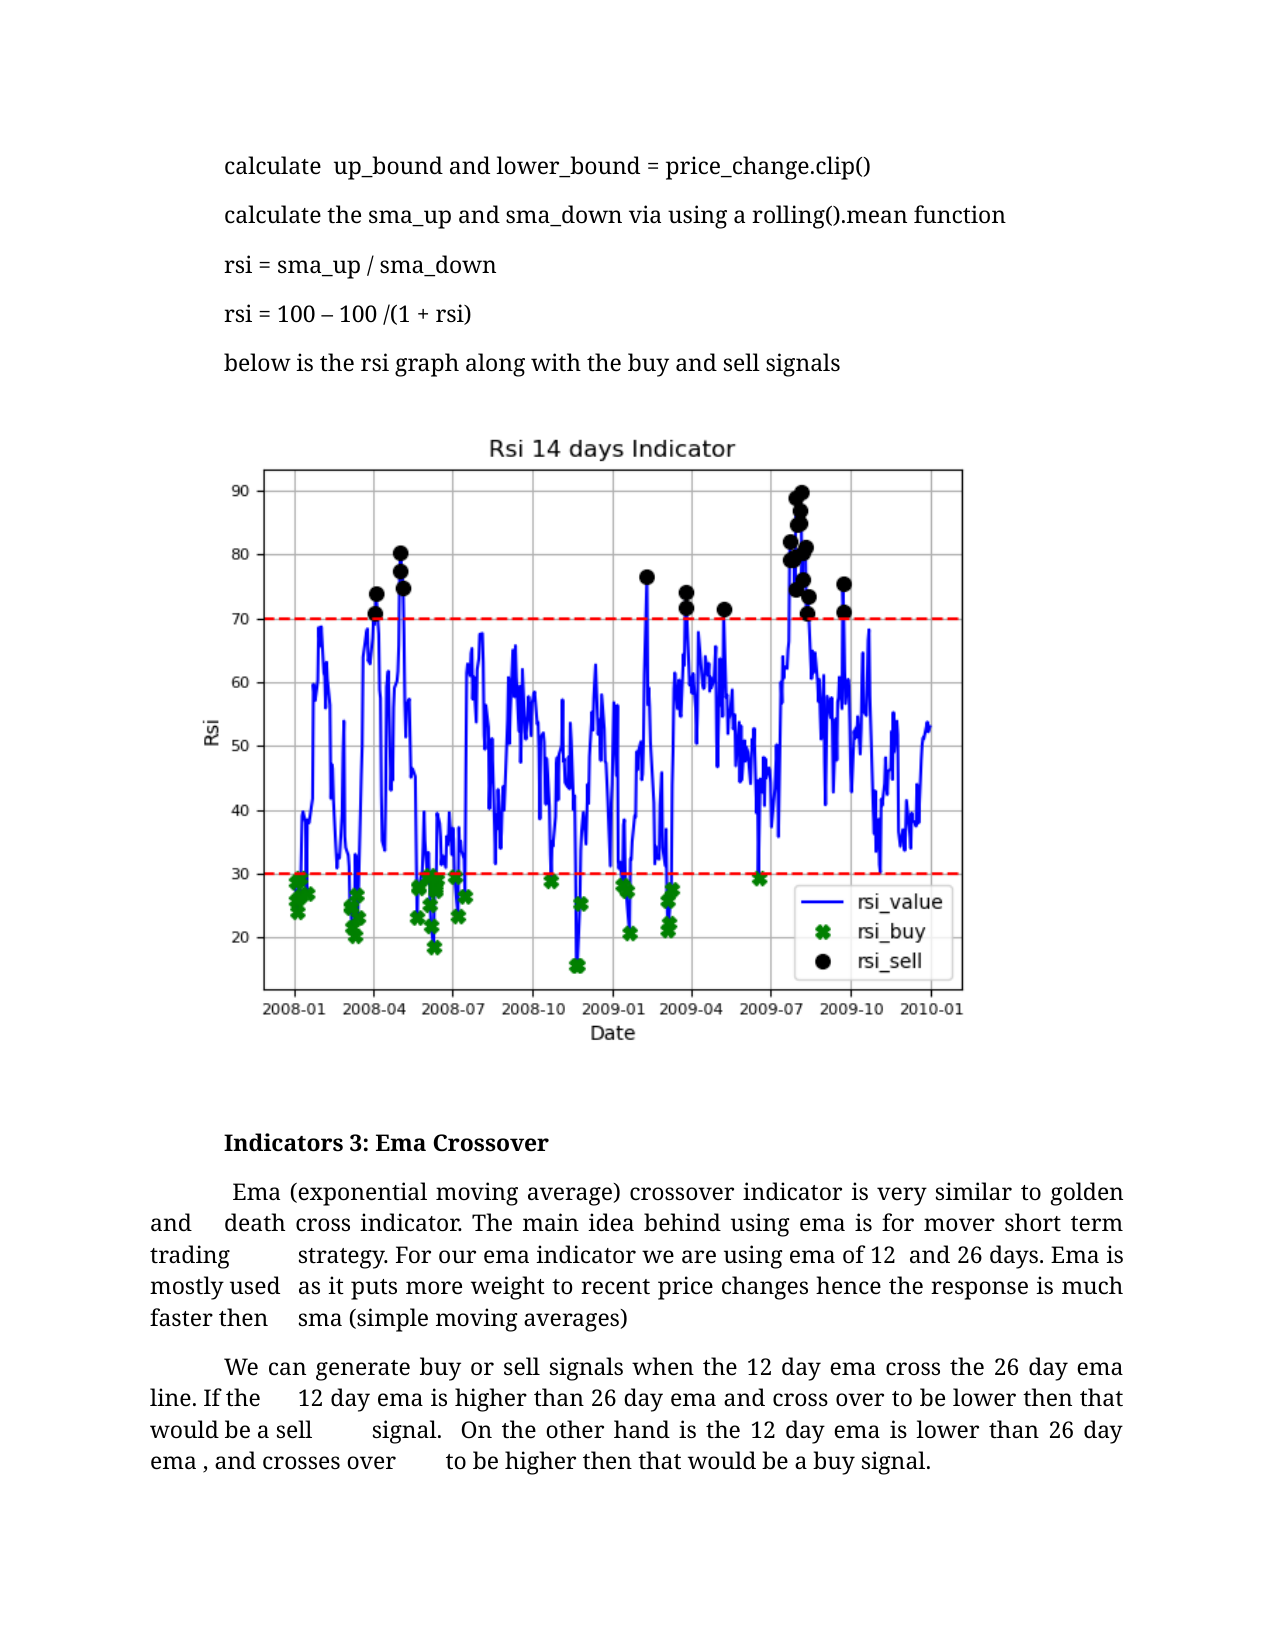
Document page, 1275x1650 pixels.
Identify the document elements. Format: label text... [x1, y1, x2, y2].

text below is the rsi graph along with the buy and sell signals [150, 347, 1050, 378]
text calculate the sma_up and sma_down via using a rolling().mean function [150, 199, 1050, 231]
text Ema (exponential moving average) crossover indicator is very similar to golden and death cross indicator. The main idea behind using ema is for mover short term trading strategy. For our ema indicator we are using ema of 12 and 26 days. Ema is mostly used as it puts more weight to recent price changes hence the response is much faster then sma (simple moving averages) [150, 1176, 1125, 1333]
text calculate up_bound and lower_bound = price_change.clip() [150, 150, 1050, 181]
text rsi = 100 – 100 /(1 + rsi) [150, 297, 1050, 329]
text rsi = sma_up / sma_down [150, 248, 1050, 280]
text We can generate buy or sell signals when the 12 day ema cross the 26 day ema line. If the 12 day ema is higher than 26 day ema and cross over to be lower then that would be a sell signal. On the other hand is the 12 day ema is lower than 26 day ema , and crosses over to be higher then that would be a buy signal. [150, 1351, 1125, 1477]
picture [151, 388, 1052, 1064]
text Indicators 3: Ema Crossover [150, 1127, 1125, 1158]
